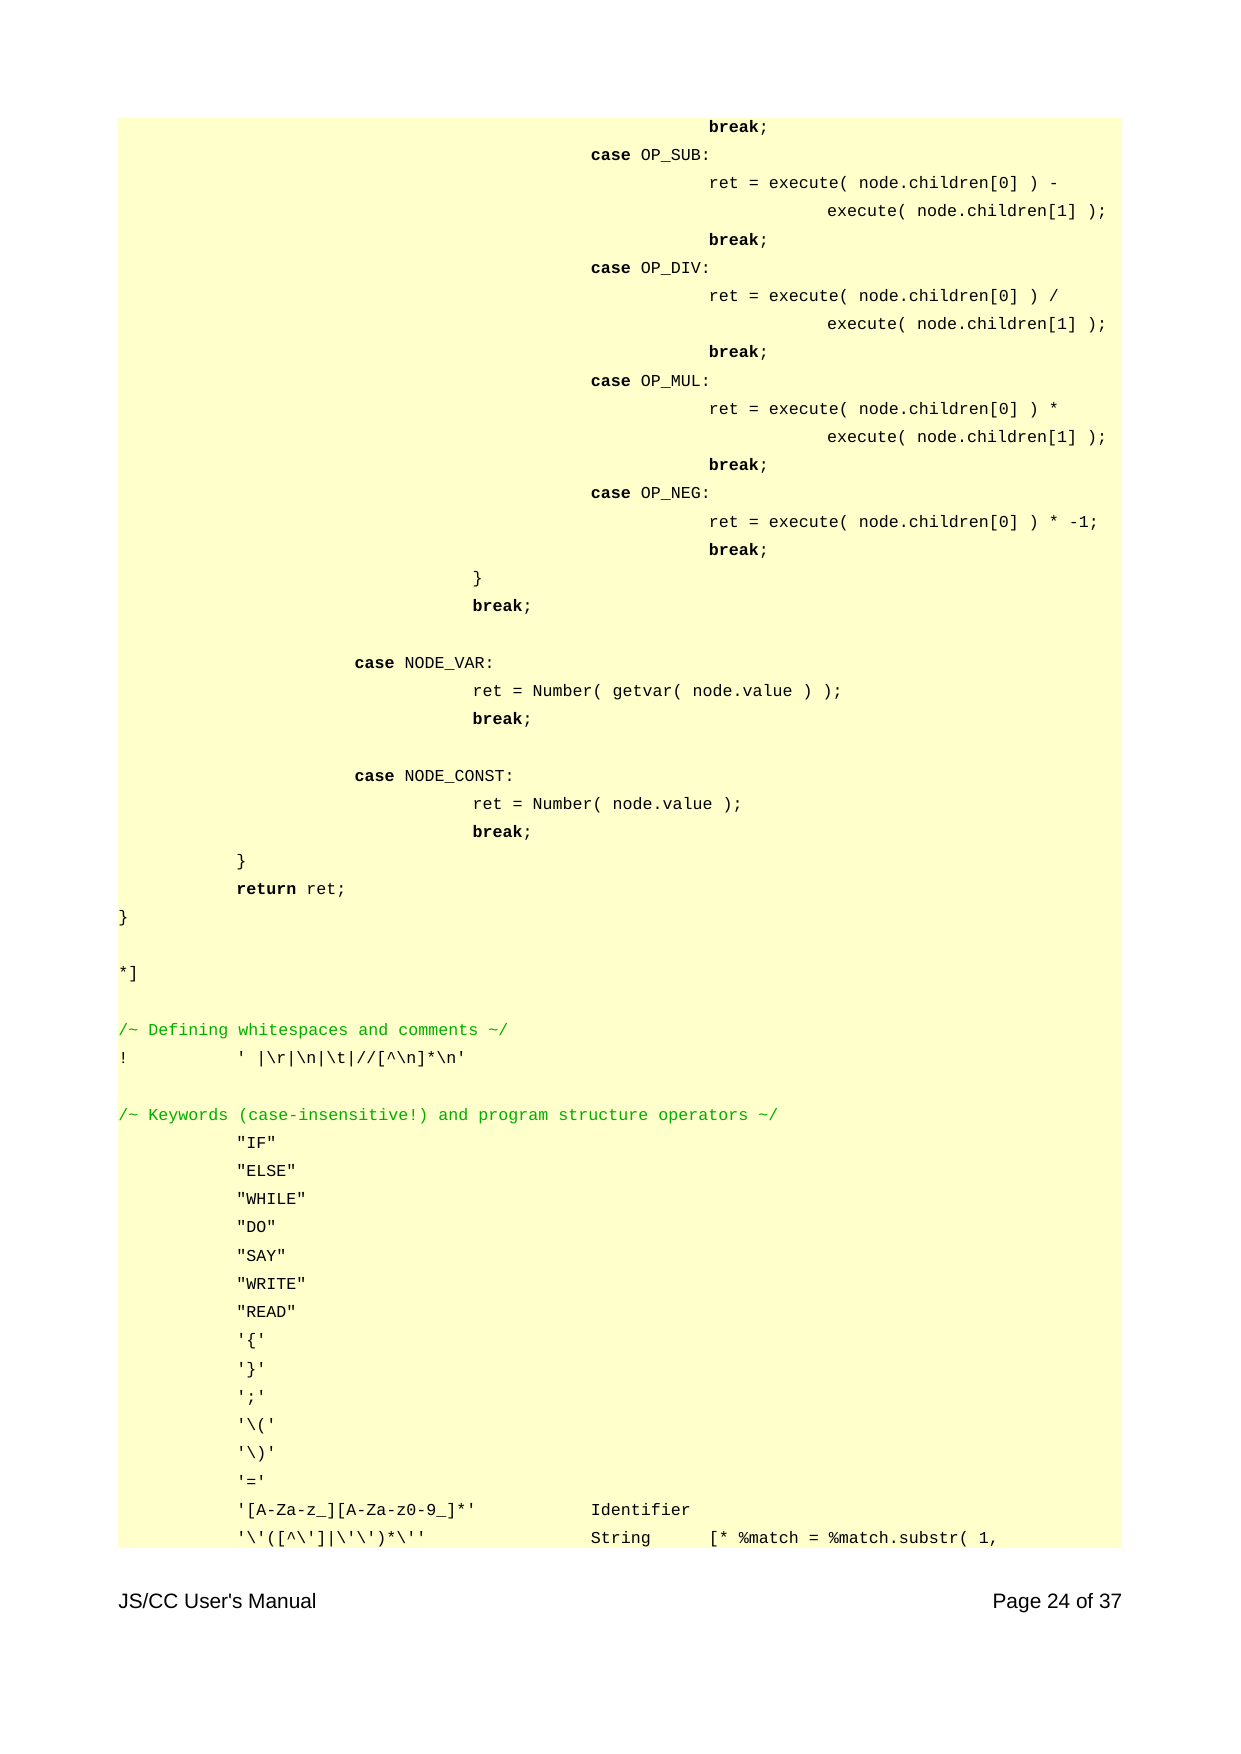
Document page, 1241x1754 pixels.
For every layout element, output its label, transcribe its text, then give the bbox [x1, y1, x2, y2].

text "IF" [118, 1134, 1122, 1153]
text break; [118, 542, 1122, 560]
text break; [118, 118, 1122, 137]
text break; [118, 598, 1122, 617]
text ret = execute( node.children[0] ) * -1; [118, 513, 1122, 532]
text return ret; [118, 880, 1122, 899]
text } [118, 908, 1122, 927]
text break; [118, 824, 1122, 843]
text case OP_MUL: [118, 372, 1122, 391]
text ! ' |\r|\n|\t|//[^\n]*\n' [118, 1050, 1122, 1068]
text ret = execute( node.children[0] ) - [118, 174, 1122, 193]
text ';' [118, 1388, 1122, 1407]
text case OP_SUB: [118, 146, 1122, 165]
text execute( node.children[1] ); [118, 429, 1122, 447]
text execute( node.children[1] ); [118, 203, 1122, 222]
text break; [118, 711, 1122, 730]
text execute( node.children[1] ); [118, 316, 1122, 334]
text case OP_DIV: [118, 259, 1122, 278]
text '}' [118, 1360, 1122, 1379]
text "WRITE" [118, 1276, 1122, 1294]
text /~ Keywords (case-insensitive!) and program structure operators ~/ [118, 1078, 1122, 1125]
text '[A-Za-z_][A-Za-z0-9_]*' Identifier [118, 1501, 1122, 1520]
text "READ" [118, 1304, 1122, 1323]
text '=' [118, 1473, 1122, 1492]
text } [118, 852, 1122, 871]
text '{' [118, 1332, 1122, 1351]
text break; [118, 457, 1122, 476]
text case OP_NEG: [118, 485, 1122, 504]
text "SAY" [118, 1247, 1122, 1266]
text "ELSE" [118, 1163, 1122, 1181]
text '\'([^\']|\'\')*\'' String [* %match = %match.substr( 1, [118, 1529, 1122, 1548]
text case NODE_CONST: [118, 767, 1122, 786]
text '\)' [118, 1445, 1122, 1464]
text ret = Number( node.value ); [118, 796, 1122, 814]
text ret = Number( getvar( node.value ) ); [118, 683, 1122, 702]
text ret = execute( node.children[0] ) / [118, 287, 1122, 306]
text /~ Defining whitespaces and comments ~/ [118, 993, 1122, 1040]
text "DO" [118, 1219, 1122, 1238]
text break; [118, 231, 1122, 250]
text *] [118, 965, 1122, 984]
text } [118, 570, 1122, 589]
text ret = execute( node.children[0] ) * [118, 400, 1122, 419]
text '\(' [118, 1417, 1122, 1436]
text break; [118, 344, 1122, 363]
text case NODE_VAR: [118, 654, 1122, 673]
text "WHILE" [118, 1191, 1122, 1210]
